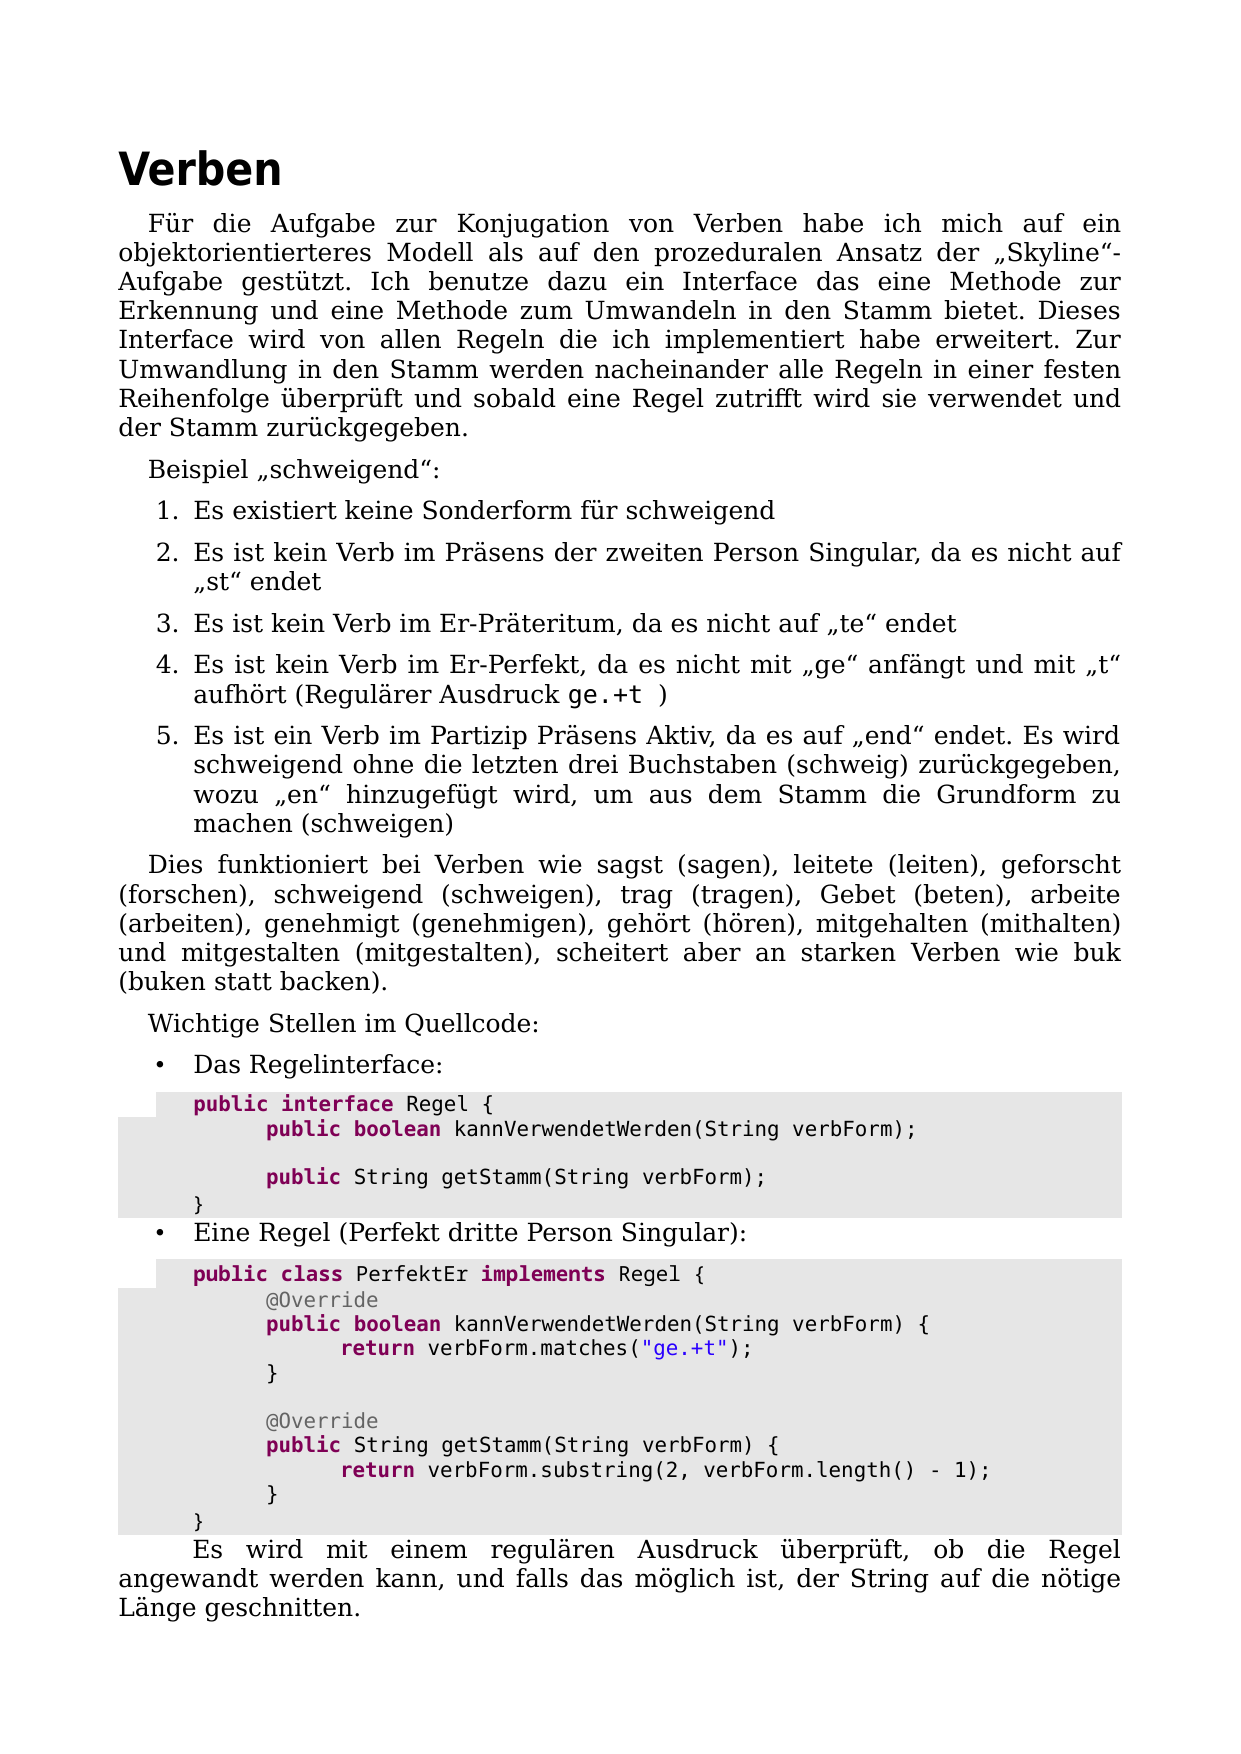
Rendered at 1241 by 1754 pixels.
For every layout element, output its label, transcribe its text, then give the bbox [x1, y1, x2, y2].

text public String getStamm(String verbForm); [118, 1165, 1122, 1189]
text Es wird mit einem regulären Ausdruck überprüft, ob die Regel angewandt werden kann, und falls das möglich ist, der String auf die nötige Länge geschnitten. [118, 1535, 1122, 1622]
list public interface Regel { [156, 1092, 1122, 1117]
text Beispiel „schweigend“: [118, 455, 1122, 484]
text @Override [118, 1288, 1122, 1312]
text @Override [118, 1409, 1122, 1433]
list Es existiert keine Sonderform für schweigend [156, 496, 1122, 526]
text public boolean kannVerwendetWerden(String verbForm) { [118, 1312, 1122, 1336]
list Es ist kein Verb im Er-Präteritum, da es nicht auf „te“ endet [156, 609, 1122, 638]
text Wichtige Stellen im Quellcode: [118, 1009, 1122, 1038]
text } [118, 1189, 1122, 1218]
list Es ist kein Verb im Präsens der zweiten Person Singular, da es nicht auf „st“ endet [156, 538, 1122, 596]
list Es ist ein Verb im Partizip Präsens Aktiv, da es auf „end“ endet. Es wird schweigend ohne die letzten drei Buchstaben (schweig) zurückgegeben, wozu „en“ hinzugefügt wird, um aus dem Stamm die Grundform zu machen (schweigen) [156, 721, 1122, 838]
text public String getStamm(String verbForm) { [118, 1433, 1122, 1458]
text } [118, 1506, 1122, 1535]
list Eine Regel (Perfekt dritte Person Singular): [156, 1218, 1122, 1247]
text return verbForm.matches("ge.+t"); [118, 1336, 1122, 1361]
list public class PerfektEr implements Regel { [156, 1259, 1122, 1288]
text return verbForm.substring(2, verbForm.length() - 1); [118, 1458, 1122, 1482]
text Dies funktioniert bei Verben wie sagst (sagen), leitete (leiten), geforscht (forschen), schweigend (schweigen), trag (tragen), Gebet (beten), arbeite (arbeiten), genehmigt (genehmigen), gehört (hören), mitgehalten (mithalten) und mitgestalten (mitgestalten), scheitert aber an starken Verben wie buk (buken statt backen). [118, 851, 1122, 996]
list Das Regelinterface: [156, 1051, 1122, 1080]
text Für die Aufgabe zur Konjugation von Verben habe ich mich auf ein objektorientierteres Modell als auf den prozeduralen Ansatz der „Skyline“-Aufgabe gestützt. Ich benutze dazu ein Interface das eine Methode zur Erkennung und eine Methode zum Umwandeln in den Stamm bietet. Dieses Interface wird von allen Regeln die ich implementiert habe erweitert. Zur Umwandlung in den Stamm werden nacheinander alle Regeln in einer festen Reihenfolge überprüft und sobald eine Regel zutrifft wird sie verwendet und der Stamm zurückgegeben. [118, 209, 1122, 442]
text public boolean kannVerwendetWerden(String verbForm); [118, 1117, 1122, 1141]
text } [118, 1482, 1122, 1506]
list Es ist kein Verb im Er-Perfekt, da es nicht mit „ge“ anfängt und mit „t“ aufhört (Regulärer Ausdruck ge.+t ) [156, 651, 1122, 709]
text } [118, 1361, 1122, 1385]
subtitle Verben [118, 143, 1122, 196]
